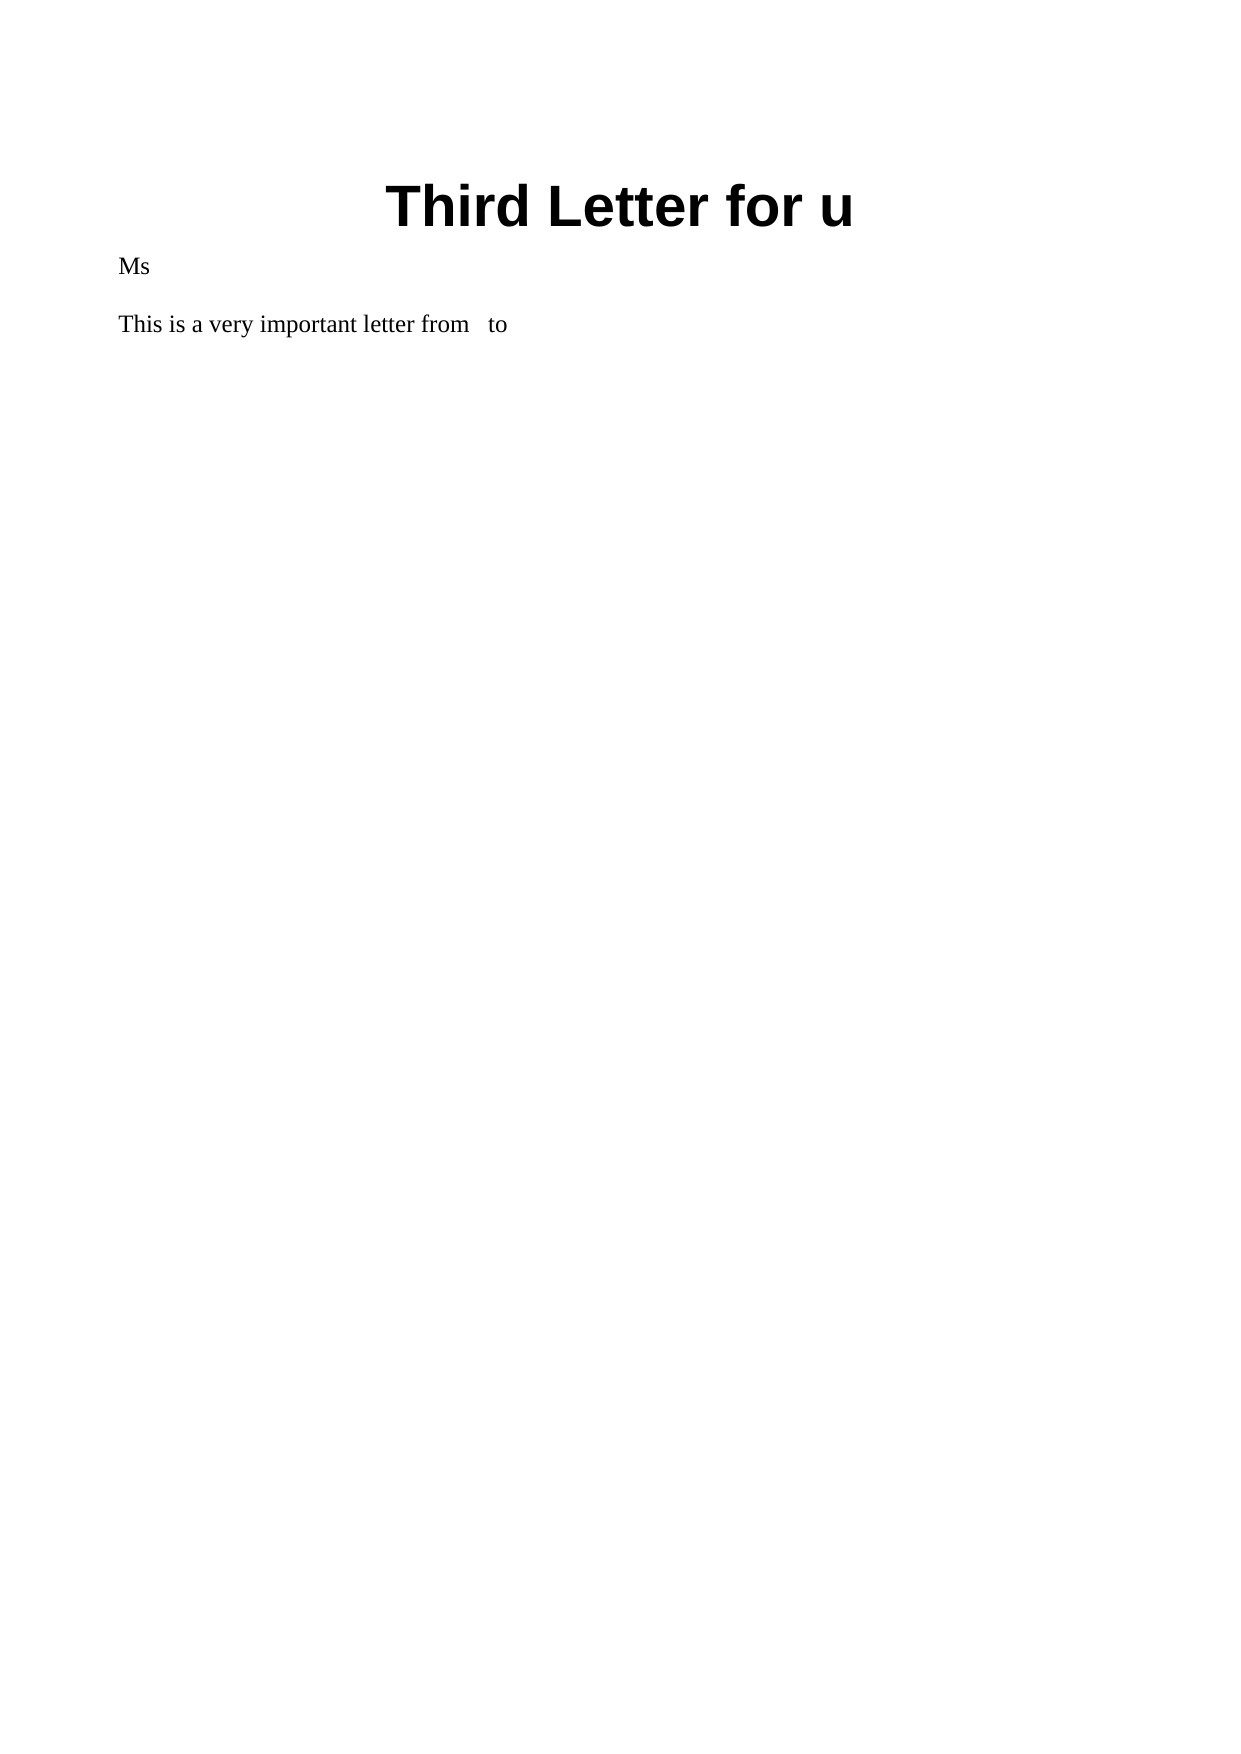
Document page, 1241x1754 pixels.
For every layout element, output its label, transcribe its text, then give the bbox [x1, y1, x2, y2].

text Ms [118, 251, 1122, 280]
text This is a very important letter from to [118, 309, 1122, 338]
title Third Letter for u [118, 172, 1122, 239]
